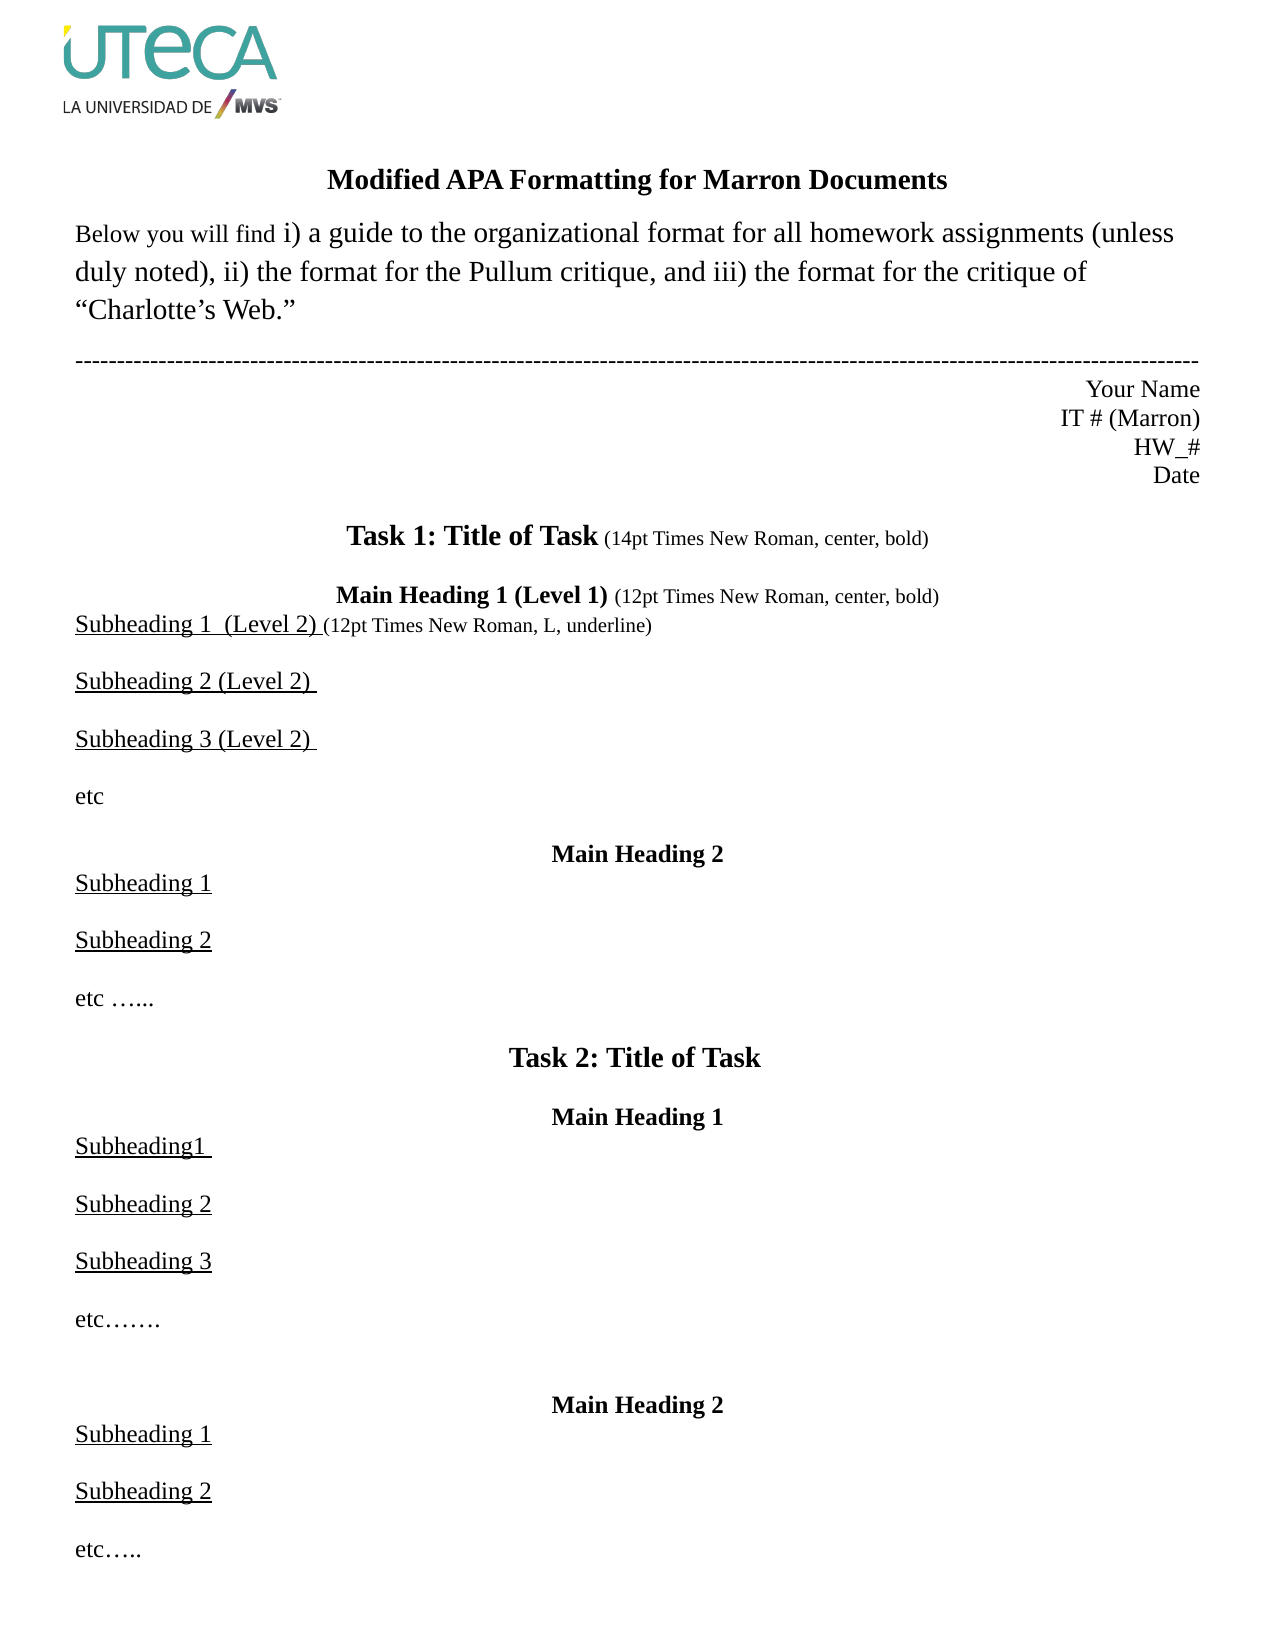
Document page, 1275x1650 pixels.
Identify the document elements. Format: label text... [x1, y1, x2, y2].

text Subheading 1 [75, 1419, 1200, 1447]
text Task 2: Title of Task [75, 1040, 1200, 1074]
text Subheading 3 [75, 1246, 1200, 1275]
text --------------------------------------------------------------------------------------------------------------------------------------- [75, 345, 1200, 374]
text Below you will find i) a guide to the organizational format for all homework assignments (unless duly noted), ii) the format for the Pullum critique, and iii) the format for the critique of “Charlotte’s Web.” [75, 215, 1200, 326]
text etc……. [75, 1304, 1200, 1332]
text Main Heading 1 [75, 1102, 1200, 1131]
text Modified APA Formatting for Marron Documents [75, 162, 1200, 196]
picture [61, 21, 284, 123]
text Subheading 2 [75, 925, 1200, 954]
text Subheading 2 (Level 2) [75, 666, 1200, 695]
text etc….. [75, 1534, 1200, 1562]
text Subheading 2 [75, 1189, 1200, 1217]
text IT # (Marron) [75, 403, 1200, 432]
text Your Name [75, 374, 1200, 403]
text Subheading 1 [75, 868, 1200, 896]
text Main Heading 2 [75, 839, 1200, 868]
text etc …... [75, 983, 1200, 1011]
text Subheading 3 (Level 2) [75, 724, 1200, 753]
text Subheading 1 (Level 2) (12pt Times New Roman, L, underline) [75, 609, 1200, 638]
text Subheading 2 [75, 1476, 1200, 1505]
text Subheading1 [75, 1131, 1200, 1160]
text Date [75, 460, 1200, 489]
text Main Heading 1 (Level 1) (12pt Times New Roman, center, bold) [75, 580, 1200, 609]
text Task 1: Title of Task (14pt Times New Roman, center, bold) [75, 518, 1200, 551]
text Main Heading 2 [75, 1390, 1200, 1419]
text etc [75, 781, 1200, 810]
text HW_# [75, 432, 1200, 460]
